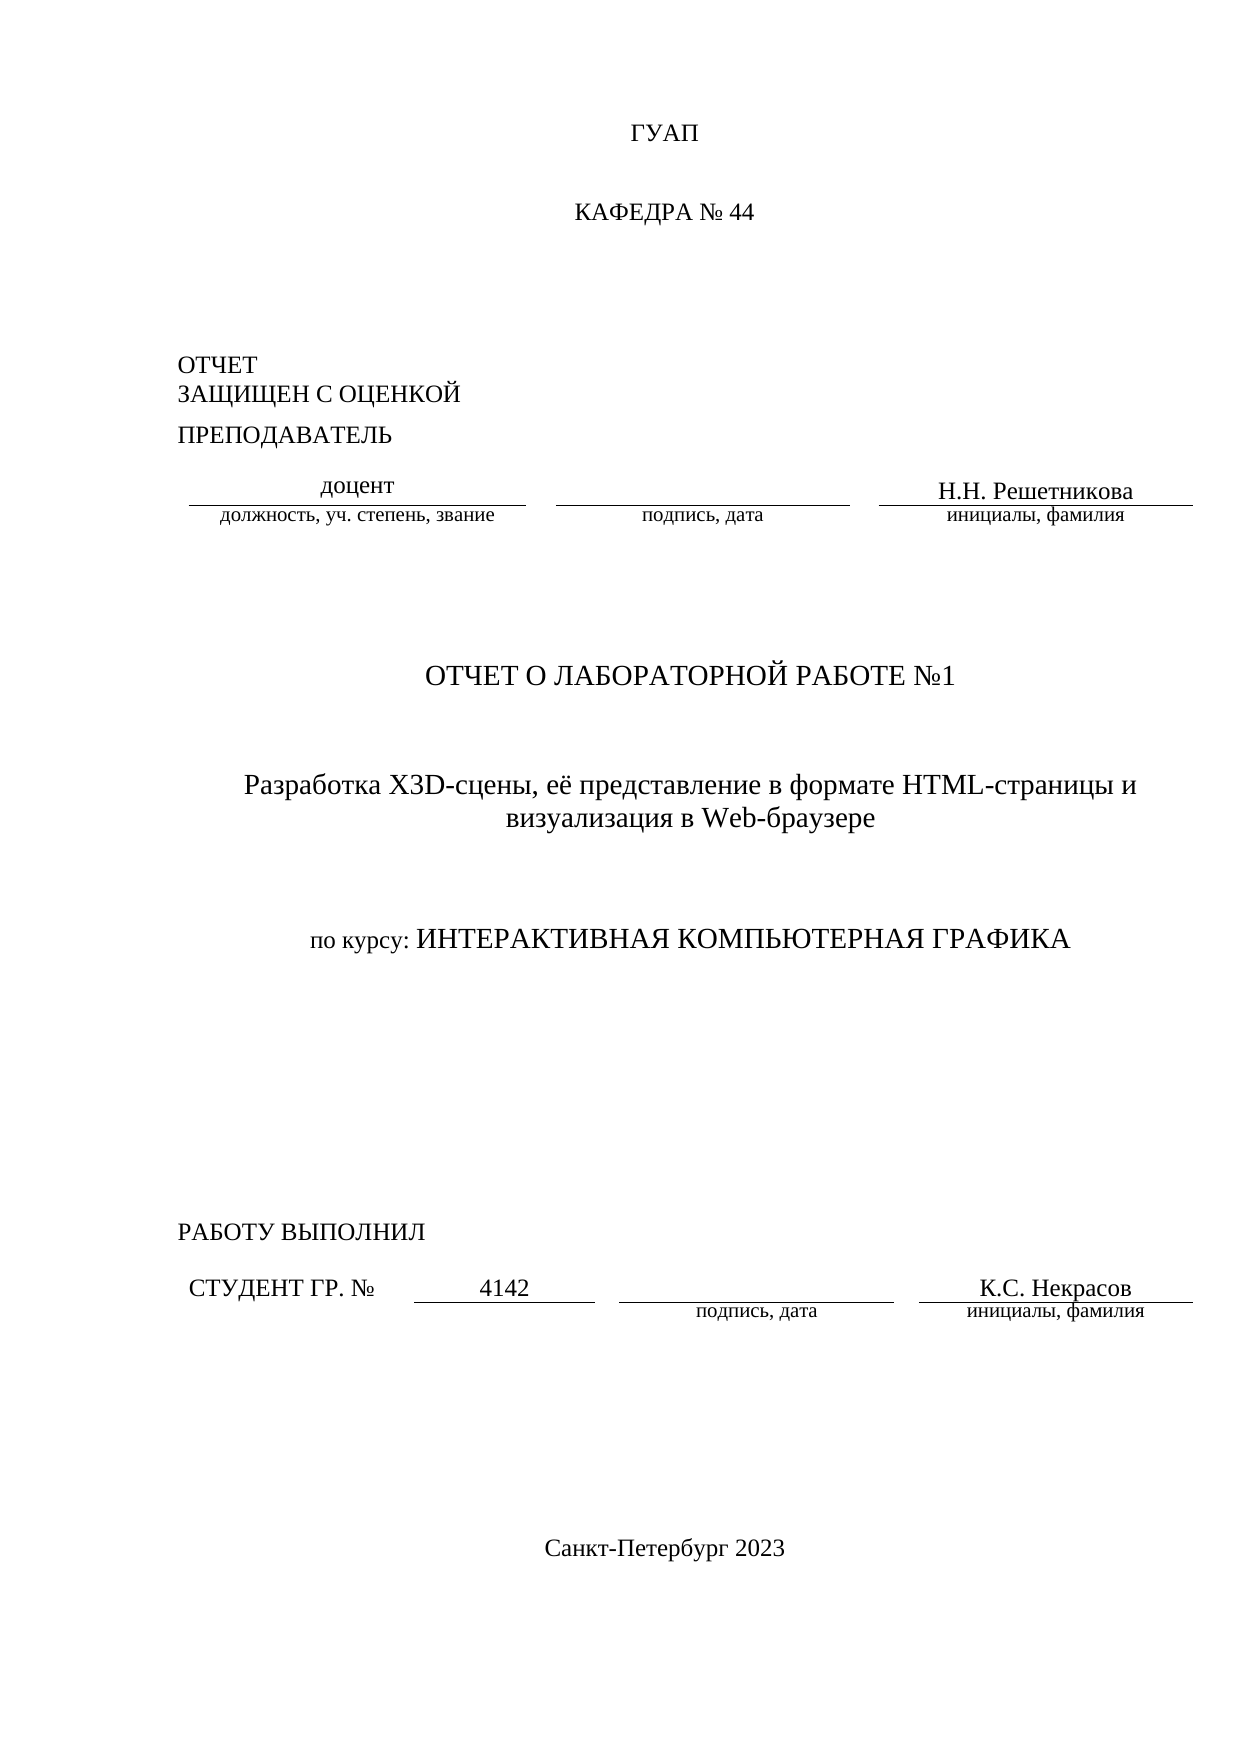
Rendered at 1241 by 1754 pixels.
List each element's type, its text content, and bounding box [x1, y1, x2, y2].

table_header [894, 1260, 919, 1302]
text ГУАП [177, 118, 1152, 147]
table_cell по курсу: ИНТЕРАКТИВНАЯ КОМПЬЮТЕРНАЯ ГРАФИКА [189, 909, 1192, 955]
table_cell должность, уч. степень, звание [189, 506, 526, 525]
table_header [595, 1260, 619, 1302]
table_cell [526, 505, 556, 525]
table_header [619, 1260, 894, 1302]
table_cell инициалы, фамилия [1074, 1303, 1192, 1321]
table_cell инициалы, фамилия [919, 1303, 1072, 1321]
table_cell [595, 1302, 619, 1321]
table_header [556, 464, 850, 505]
text РАБОТУ ВЫПОЛНИЛ [177, 1217, 1152, 1246]
text ОТЧЕТ ЗАЩИЩЕН С ОЦЕНКОЙ [177, 351, 1152, 408]
text Санкт-Петербург 2023 [177, 1533, 1152, 1562]
table_header 4142 [414, 1260, 594, 1302]
table_cell [894, 1302, 919, 1321]
table_cell [189, 955, 1192, 1013]
table_header [526, 464, 556, 505]
table_header ОТЧЕТ О ЛАБОРАТОРНОЙ РАБОТЕ №1 [189, 558, 1192, 692]
table_header Н.Н. Решетникова [879, 464, 1192, 505]
table_header [850, 464, 878, 505]
table_cell [850, 505, 878, 525]
table_cell [189, 1302, 414, 1321]
text ПРЕПОДАВАТЕЛЬ [177, 421, 1152, 449]
table_cell [189, 1014, 1192, 1042]
table_header К.С. Некрасов [919, 1260, 1192, 1302]
table_cell подпись, дата [619, 1303, 894, 1321]
table_header СТУДЕНТ ГР. № [189, 1260, 414, 1302]
table_cell [414, 1303, 594, 1321]
table_cell подпись, дата [556, 506, 850, 525]
table_cell Разработка X3D-сцены, её представление в формате HTML-страницы и визуализация в Web-браузере [189, 692, 1192, 909]
text КАФЕДРА № 44 [177, 197, 1152, 226]
table_header доцент [189, 464, 526, 505]
table_cell инициалы, фамилия [879, 506, 1192, 525]
